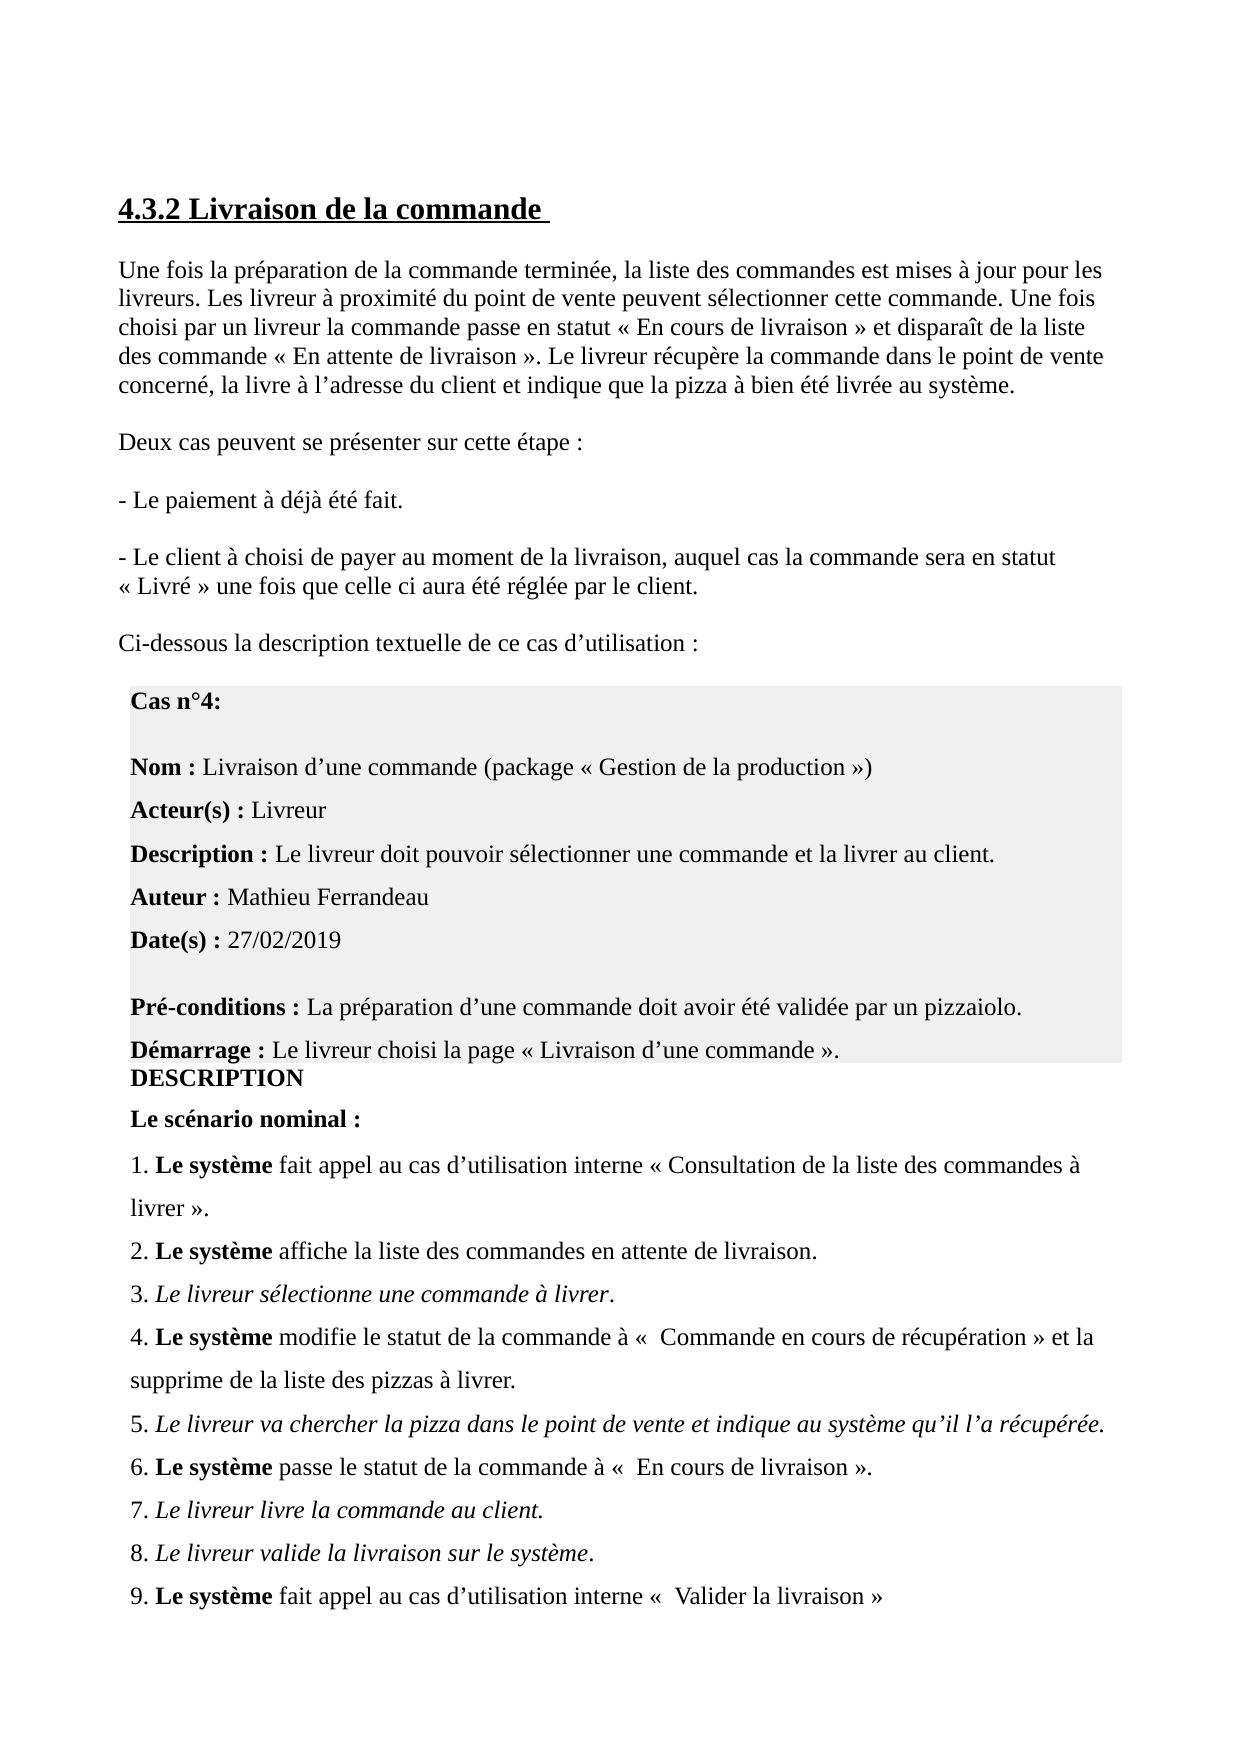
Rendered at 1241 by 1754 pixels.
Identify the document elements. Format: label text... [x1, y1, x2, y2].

table_header Cas n°4: Nom : Livraison d’une commande (package « Gestion de la production ») Acteur(s) : Livreur Description : Le livreur doit pouvoir sélectionner une commande et la livrer au client. Auteur : Mathieu Ferrandeau Date(s) : 27/02/2019 Pré-conditions : La préparation d’une commande doit avoir été validée par un pizzaiolo. Démarrage : Le livreur choisi la page « Livraison d’une commande ». [130, 686, 1122, 1063]
text Une fois la préparation de la commande terminée, la liste des commandes est mises à jour pour les livreurs. Les livreur à proximité du point de vente peuvent sélectionner cette commande. Une fois choisi par un livreur la commande passe en statut « En cours de livraison » et disparaît de la liste des commande « En attente de livraison ». Le livreur récupère la commande dans le point de vente concerné, la livre à l’adresse du client et indique que la pizza à bien été livrée au système. [118, 255, 1122, 398]
text Ci-dessous la description textuelle de ce cas d’utilisation : [118, 628, 1122, 657]
text - Le paiement à déjà été fait. [118, 485, 1122, 513]
text 4.3.2 Livraison de la commande [118, 190, 1122, 226]
text - Le client à choisi de payer au moment de la livraison, auquel cas la commande sera en statut « Livré » une fois que celle ci aura été réglée par le client. [118, 542, 1122, 600]
text Deux cas peuvent se présenter sur cette étape : [118, 427, 1122, 456]
table_cell DESCRIPTION Le scénario nominal : 1. Le système fait appel au cas d’utilisation interne « Consultation de la liste des commandes à livrer ». 2. Le système affiche la liste des commandes en attente de livraison. 3. Le livreur sélectionne une commande à livrer. 4. Le système modifie le statut de la commande à « Commande en cours de récupération » et la supprime de la liste des pizzas à livrer. 5. Le livreur va chercher la pizza dans le point de vente et indique au système qu’il l’a récupérée. 6. Le système passe le statut de la commande à « En cours de livraison ». 7. Le livreur livre la commande au client. 8. Le livreur valide la livraison sur le système. 9. Le système fait appel au cas d’utilisation interne « Valider la livraison » [130, 1064, 1122, 1610]
